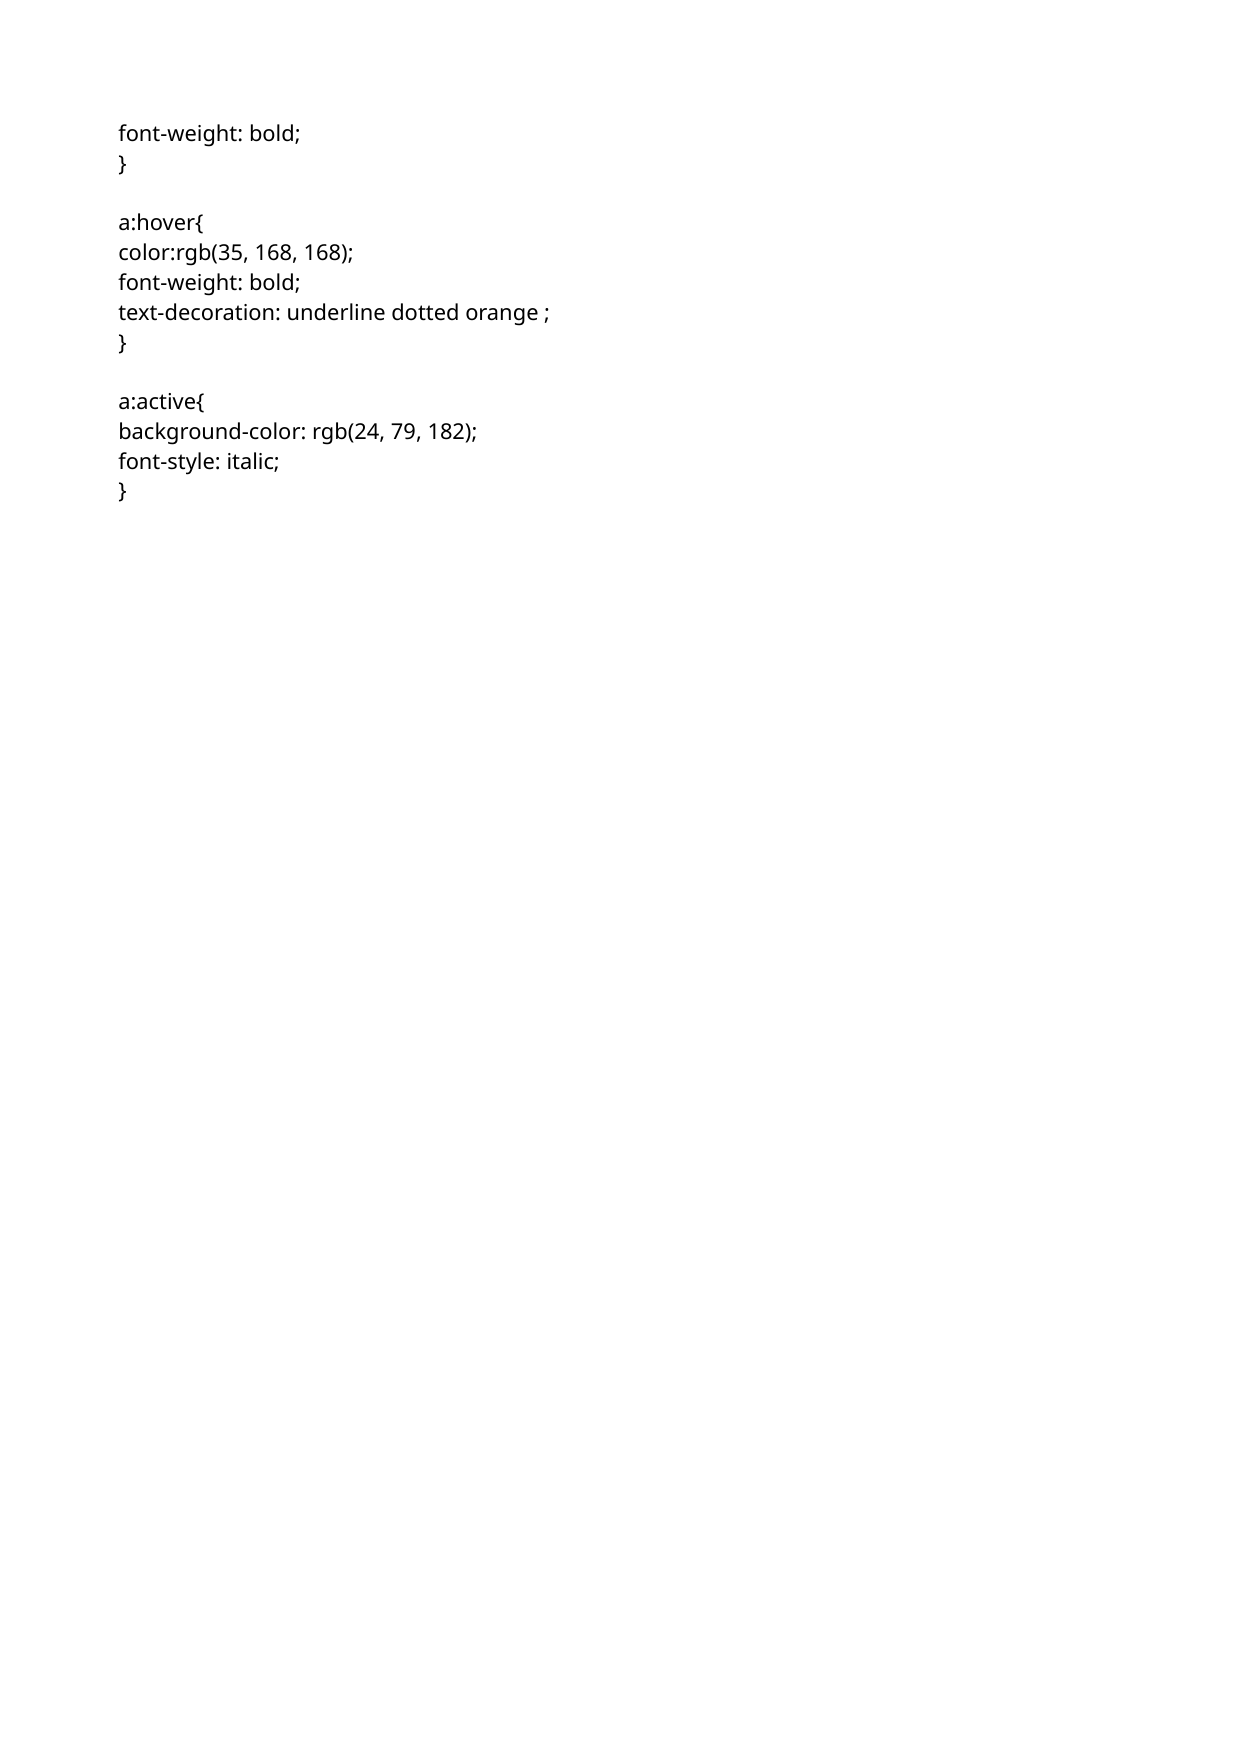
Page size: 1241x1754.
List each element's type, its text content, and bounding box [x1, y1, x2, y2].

text font-weight: bold; [118, 267, 1122, 297]
text } [118, 327, 1122, 356]
text } [118, 148, 1122, 178]
text a:active{ [118, 386, 1122, 416]
text font-weight: bold; [118, 118, 1122, 148]
text } [118, 475, 1122, 505]
text font-style: italic; [118, 446, 1122, 475]
text text-decoration: underline dotted orange ; [118, 297, 1122, 327]
text background-color: rgb(24, 79, 182); [118, 416, 1122, 446]
text color:rgb(35, 168, 168); [118, 237, 1122, 267]
text a:hover{ [118, 207, 1122, 237]
